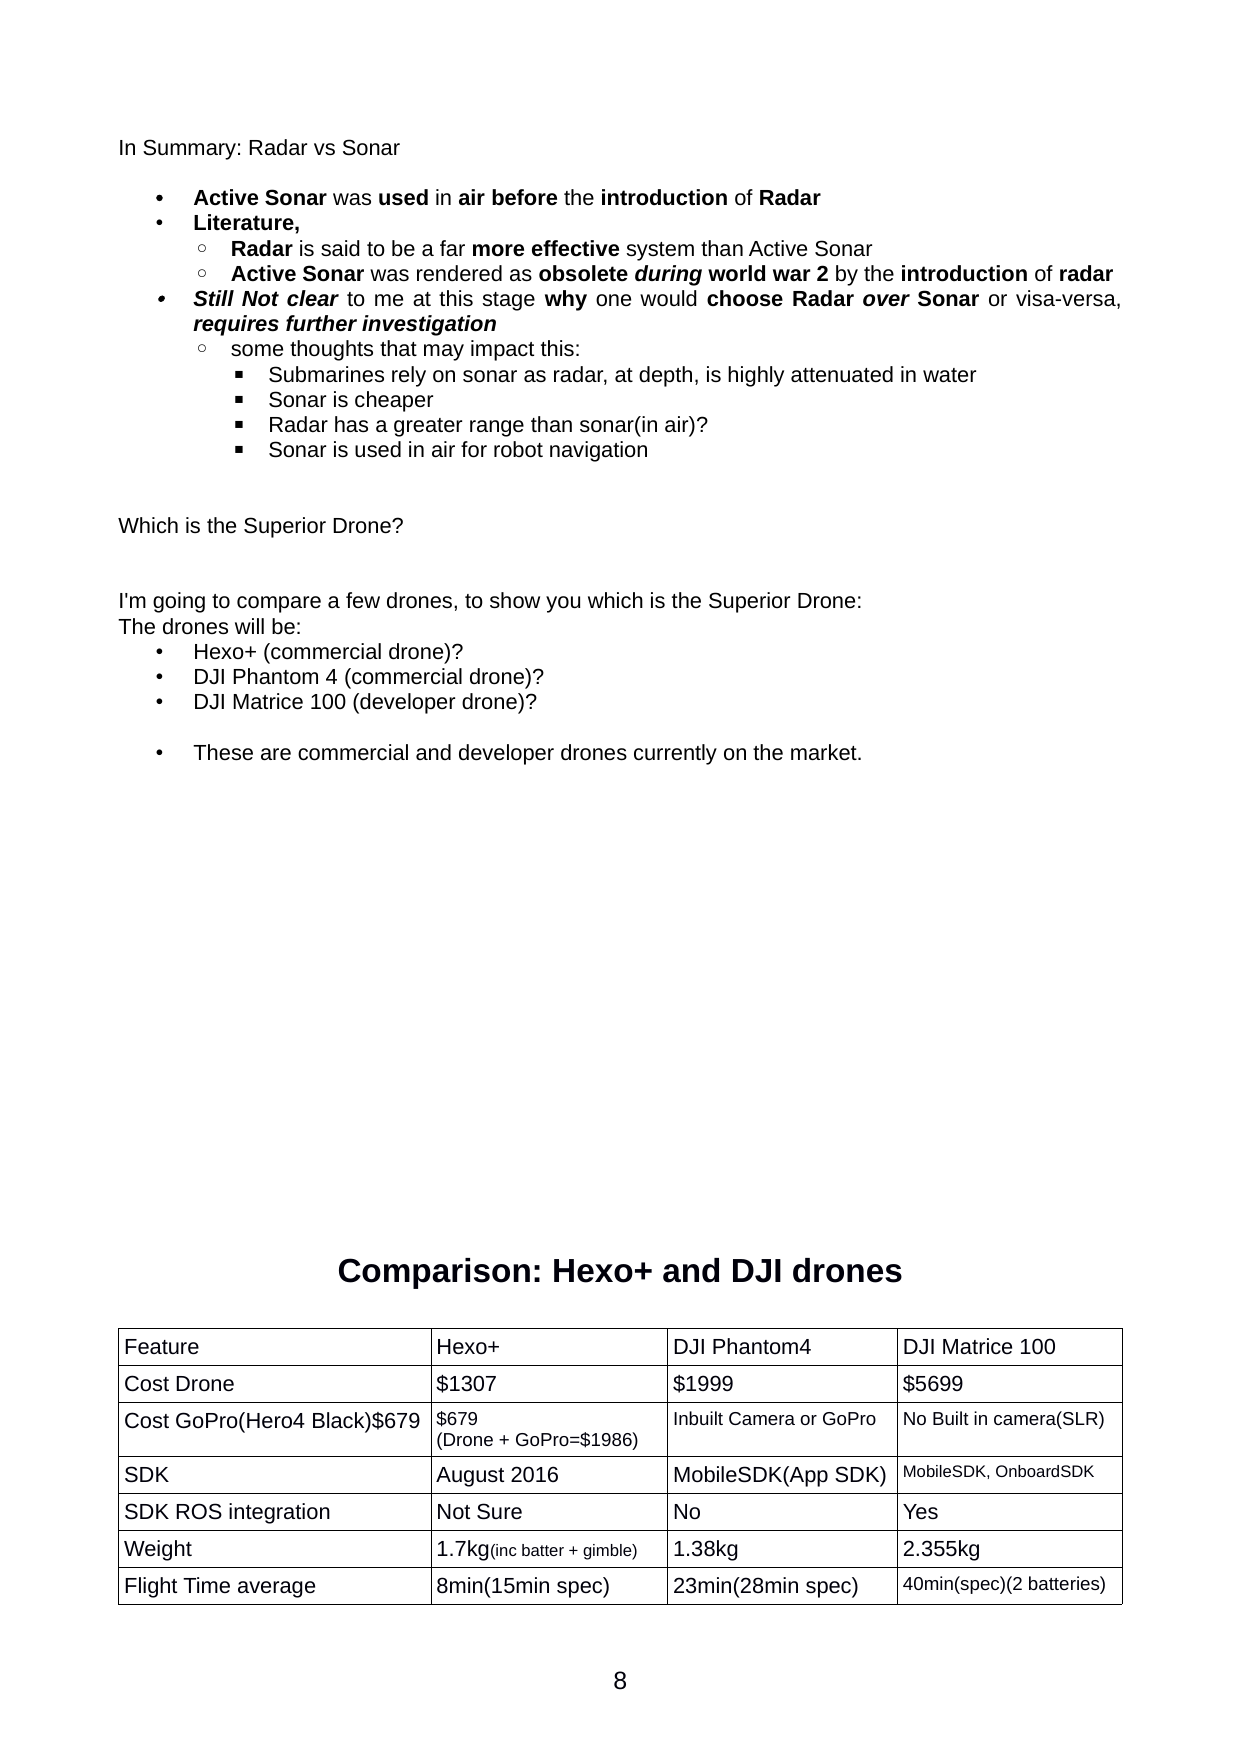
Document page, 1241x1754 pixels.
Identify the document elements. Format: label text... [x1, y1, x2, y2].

list Sonar is cheaper [231, 387, 1122, 412]
list Literature, [156, 210, 1122, 236]
list These are commercial and developer drones currently on the market. [156, 740, 1122, 765]
table_cell SDK ROS integration [119, 1494, 431, 1530]
list Submarines rely on sonar as radar, at depth, is highly attenuated in water [231, 362, 1122, 387]
list DJI Phantom 4 (commercial drone)? [156, 664, 1122, 689]
table_cell Yes [898, 1494, 1122, 1530]
table_cell MobileSDK, OnboardSDK [898, 1457, 1122, 1493]
table_header Hexo+ [432, 1329, 667, 1365]
table_cell Cost Drone [119, 1366, 431, 1402]
list Active Sonar was rendered as obsolete during world war 2 by the introduction of radar [193, 261, 1122, 286]
list DJI Matrice 100 (developer drone)? [156, 689, 1122, 714]
table_cell 1.38kg [668, 1531, 897, 1567]
table_header DJI Matrice 100 [898, 1329, 1122, 1365]
list Radar has a greater range than sonar(in air)? [231, 412, 1122, 437]
text Comparison: Hexo+ and DJI drones [118, 1251, 1122, 1290]
table_cell No Built in camera(SLR) [898, 1403, 1122, 1456]
table_cell $1307 [432, 1366, 667, 1402]
table_header DJI Phantom4 [668, 1329, 897, 1365]
table_cell Flight Time average [119, 1568, 431, 1603]
text In Summary: Radar vs Sonar [118, 135, 1122, 160]
text Which is the Superior Drone? [118, 513, 1122, 538]
table_cell $1999 [668, 1366, 897, 1402]
list some thoughts that may impact this: [193, 336, 1122, 362]
text The drones will be: [118, 614, 1122, 639]
table_cell 1.7kg(inc batter + gimble) [432, 1531, 667, 1567]
list Hexo+ (commercial drone)? [156, 639, 1122, 664]
table_cell MobileSDK(App SDK) [668, 1457, 897, 1493]
table_cell SDK [119, 1457, 431, 1493]
table_cell Cost GoPro(Hero4 Black)$679 [119, 1403, 431, 1456]
list Radar is said to be a far more effective system than Active Sonar [193, 236, 1122, 261]
list Sonar is used in air for robot navigation [231, 437, 1122, 462]
list Active Sonar was used in air before the introduction of Radar [156, 185, 1122, 210]
table_cell 8min(15min spec) [432, 1568, 667, 1603]
table_cell Weight [119, 1531, 431, 1567]
table_header Feature [119, 1329, 431, 1365]
list Still Not clear to me at this stage why one would choose Radar over Sonar or visa-versa, requires further investigation [156, 286, 1122, 336]
table_cell $679 (Drone + GoPro=$1986) [432, 1403, 667, 1456]
table_cell August 2016 [432, 1457, 667, 1493]
text I'm going to compare a few drones, to show you which is the Superior Drone: [118, 588, 1122, 614]
table_cell 2.355kg [898, 1531, 1122, 1567]
table_cell Inbuilt Camera or GoPro [668, 1403, 897, 1456]
table_cell Not Sure [432, 1494, 667, 1530]
table_cell No [668, 1494, 897, 1530]
table_cell 23min(28min spec) [668, 1568, 897, 1603]
table_cell $5699 [898, 1366, 1122, 1402]
table_cell 40min(spec)(2 batteries) [898, 1568, 1122, 1603]
